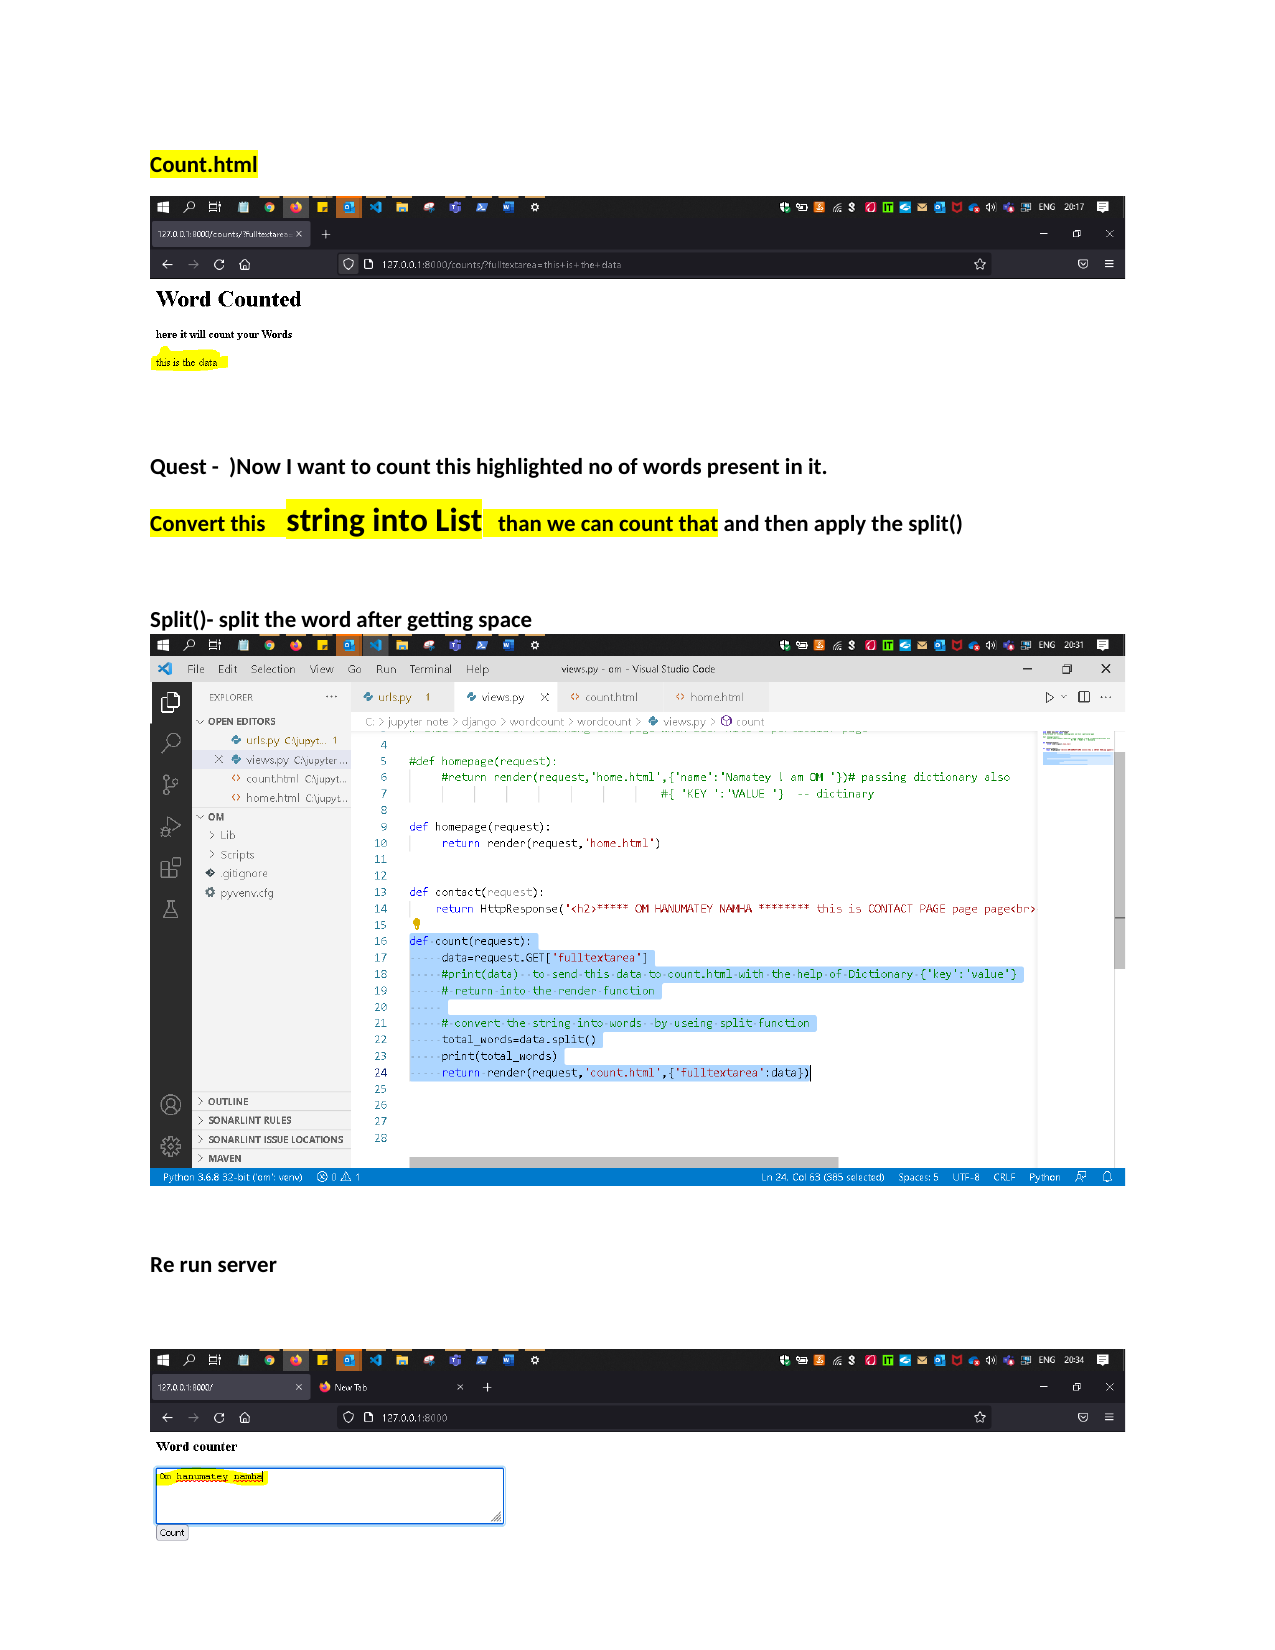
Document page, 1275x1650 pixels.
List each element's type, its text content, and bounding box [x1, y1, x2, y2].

text Convert this string into List than we can count that and then apply the split() [150, 499, 1125, 539]
text Re run server [150, 1250, 1125, 1278]
text Quest - )Now I want to count this highlighted no of words present in it. [150, 452, 1125, 481]
text Count.html [150, 150, 1125, 178]
text Split()- split the word after getting space [150, 605, 1125, 634]
